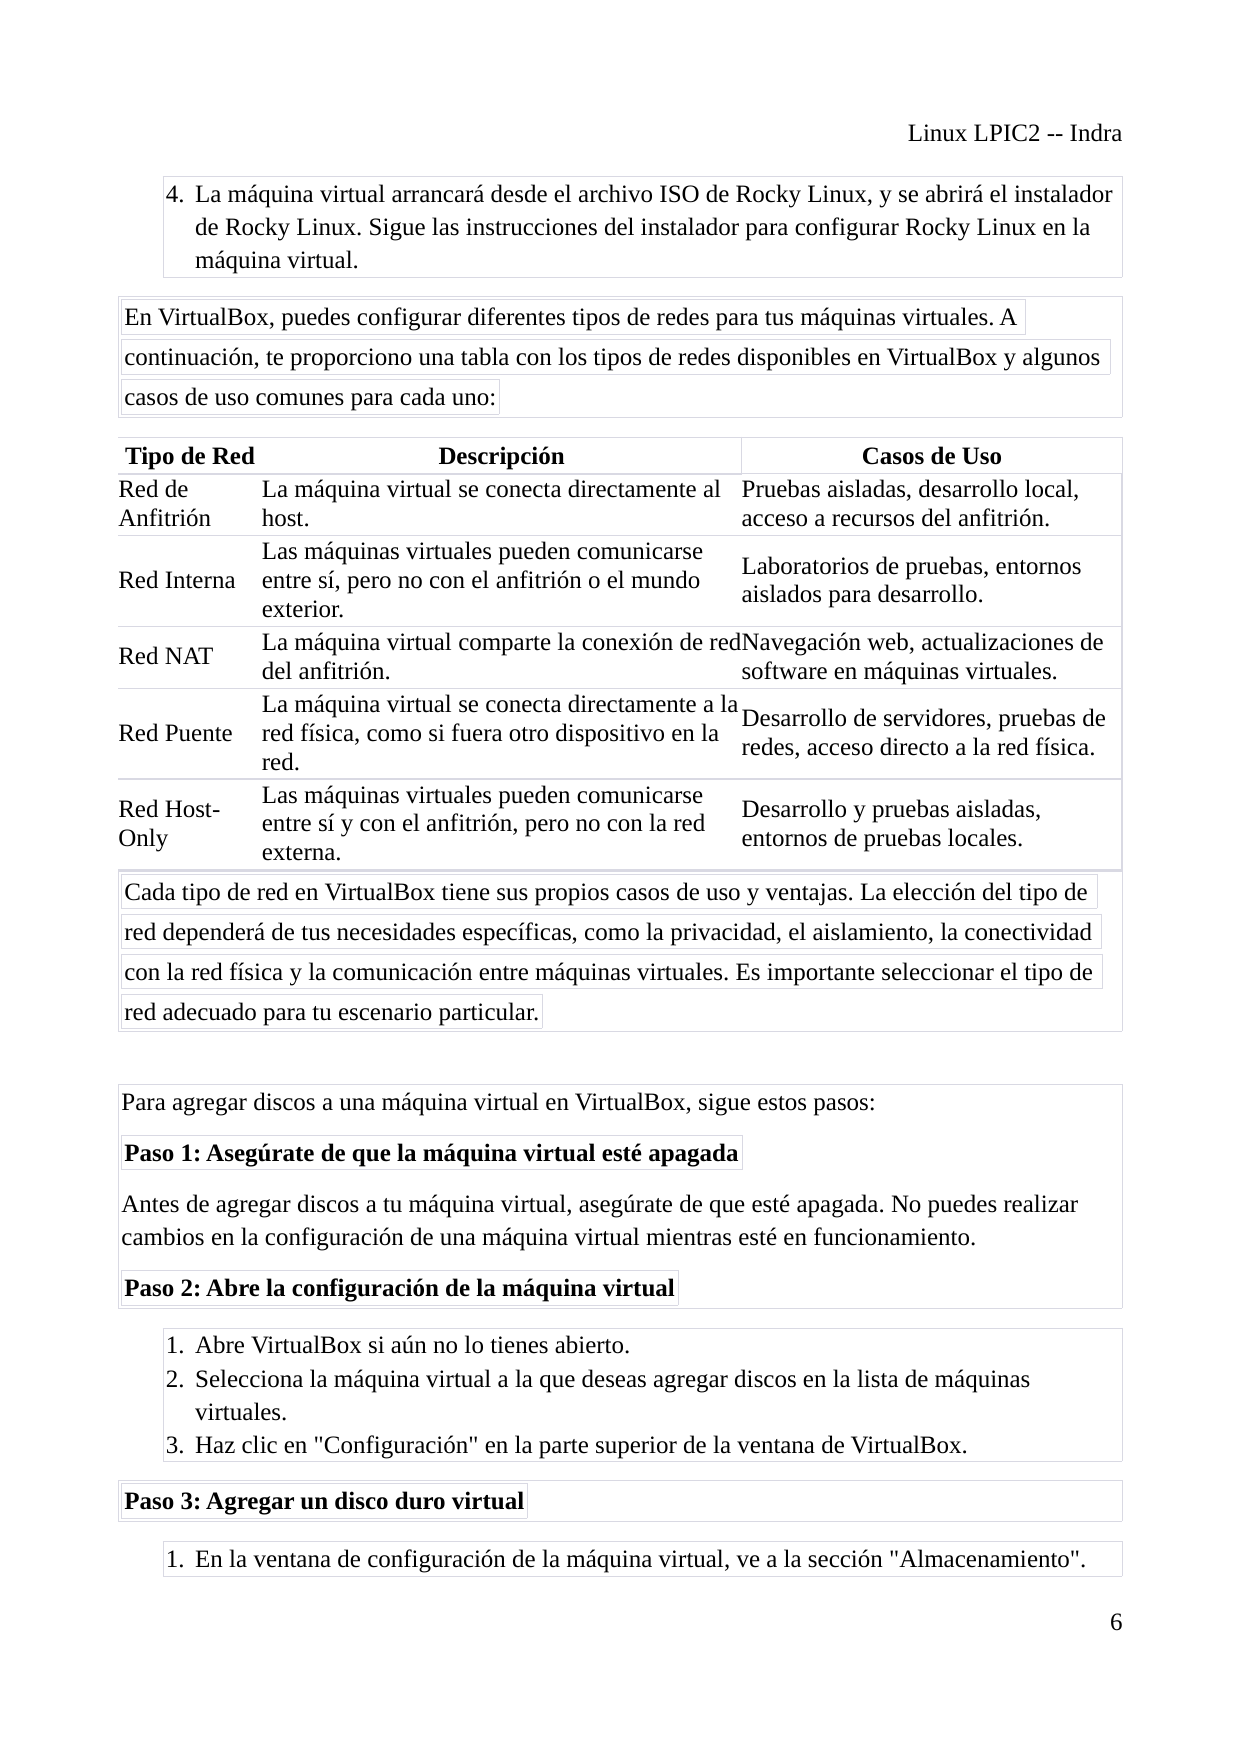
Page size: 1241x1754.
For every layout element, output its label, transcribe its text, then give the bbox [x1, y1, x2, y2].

table_cell Red Host-Only [118, 780, 262, 869]
list La máquina virtual arrancará desde el archivo ISO de Rocky Linux, y se abrirá el instalador de Rocky Linux. Sigue las instrucciones del instalador para configurar Rocky Linux en la máquina virtual. [164, 177, 1122, 277]
table_cell Laboratorios de pruebas, entornos aislados para desarrollo. [741, 536, 1121, 626]
text Paso 2: Abre la configuración de la máquina virtual [119, 1267, 1122, 1308]
table_cell Las máquinas virtuales pueden comunicarse entre sí y con el anfitrión, pero no con la red externa. [262, 780, 741, 869]
text Paso 3: Agregar un disco duro virtual [119, 1481, 1122, 1521]
table_cell Red NAT [118, 627, 262, 687]
list Abre VirtualBox si aún no lo tienes abierto. [164, 1329, 1122, 1359]
table_cell Red Interna [118, 536, 262, 626]
list Selecciona la máquina virtual a la que deseas agregar discos en la lista de máquinas virtuales. [164, 1361, 1122, 1425]
list En la ventana de configuración de la máquina virtual, ve a la sección "Almacenamiento". [164, 1542, 1122, 1576]
table_header Casos de Uso [742, 438, 1122, 473]
table_cell Navegación web, actualizaciones de software en máquinas virtuales. [741, 627, 1121, 687]
text Cada tipo de red en VirtualBox tiene sus propios casos de uso y ventajas. La elección del tipo de red dependerá de tus necesidades específicas, como la privacidad, el aislamiento, la conectividad con la red física y la comunicación entre máquinas virtuales. Es importante seleccionar el tipo de red adecuado para tu escenario particular. [119, 872, 1122, 1031]
table_header Tipo de Red [118, 438, 262, 473]
table_cell Desarrollo y pruebas aisladas, entornos de pruebas locales. [741, 780, 1121, 869]
table_cell Pruebas aisladas, desarrollo local, acceso a recursos del anfitrión. [741, 474, 1121, 535]
table_cell Desarrollo de servidores, pruebas de redes, acceso directo a la red física. [741, 689, 1121, 778]
table_cell La máquina virtual comparte la conexión de red del anfitrión. [262, 627, 741, 687]
table_header Descripción [262, 438, 741, 473]
text Paso 1: Asegúrate de que la máquina virtual esté apagada [119, 1132, 1122, 1169]
text Antes de agregar discos a tu máquina virtual, asegúrate de que esté apagada. No puedes realizar cambios en la configuración de una máquina virtual mientras esté en funcionamiento. [119, 1186, 1122, 1251]
text En VirtualBox, puedes configurar diferentes tipos de redes para tus máquinas virtuales. A continuación, te proporciono una tabla con los tipos de redes disponibles en VirtualBox y algunos casos de uso comunes para cada uno: [119, 297, 1122, 417]
table_cell La máquina virtual se conecta directamente a la red física, como si fuera otro dispositivo en la red. [262, 689, 741, 778]
table_cell Red de Anfitrión [118, 475, 262, 535]
table_cell La máquina virtual se conecta directamente al host. [262, 475, 741, 535]
list Haz clic en "Configuración" en la parte superior de la ventana de VirtualBox. [164, 1427, 1122, 1461]
text Para agregar discos a una máquina virtual en VirtualBox, sigue estos pasos: [119, 1085, 1122, 1116]
table_cell Red Puente [118, 689, 262, 778]
table_cell Las máquinas virtuales pueden comunicarse entre sí, pero no con el anfitrión o el mundo exterior. [262, 536, 741, 626]
